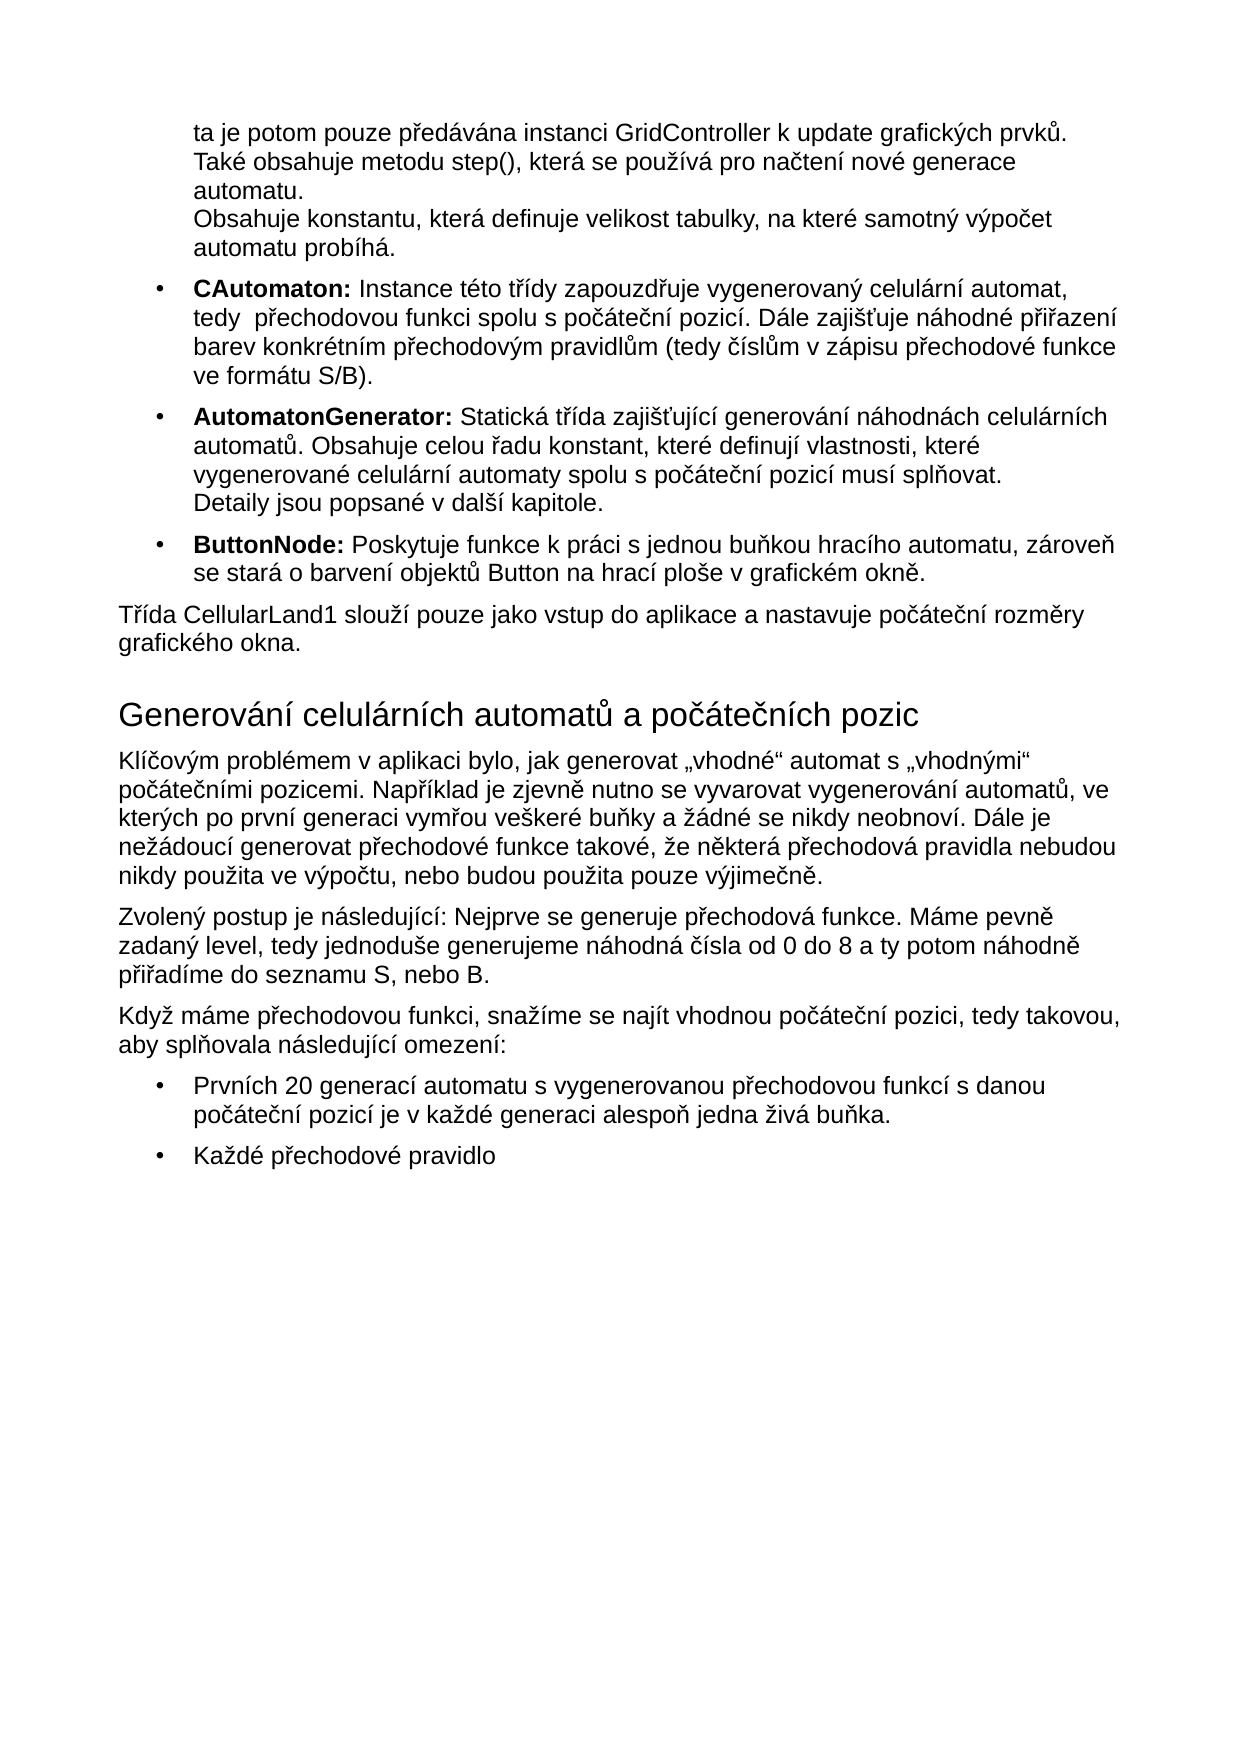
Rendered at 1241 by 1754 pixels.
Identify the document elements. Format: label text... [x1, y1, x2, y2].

list CAutomaton: Instance této třídy zapouzdřuje vygenerovaný celulární automat, tedy přechodovou funkci spolu s počáteční pozicí. Dále zajišťuje náhodné přiřazení barev konkrétním přechodovým pravidlům (tedy číslům v zápisu přechodové funkce ve formátu S/B). [156, 274, 1122, 389]
list ta je potom pouze předávána instanci GridController k update grafických prvků. Také obsahuje metodu step(), která se používá pro načtení nové generace automatu. Obsahuje konstantu, která definuje velikost tabulky, na které samotný výpočet automatu probíhá. [156, 118, 1122, 262]
subtitle Generování celulárních automatů a počátečních pozic [118, 695, 1122, 733]
text Zvolený postup je následující: Nejprve se generuje přechodová funkce. Máme pevně zadaný level, tedy jednoduše generujeme náhodná čísla od 0 do 8 a ty potom náhodně přiřadíme do seznamu S, nebo B. [118, 902, 1122, 988]
list Prvních 20 generací automatu s vygenerovanou přechodovou funkcí s danou počáteční pozicí je v každé generaci alespoň jedna živá buňka. [156, 1071, 1122, 1128]
list Každé přechodové pravidlo [156, 1141, 1122, 1170]
text Když máme přechodovou funkci, snažíme se najít vhodnou počáteční pozici, tedy takovou, aby splňovala následující omezení: [118, 1001, 1122, 1058]
text Třída CellularLand1 slouží pouze jako vstup do aplikace a nastavuje počáteční rozměry grafického okna. [118, 600, 1122, 657]
text Klíčovým problémem v aplikaci bylo, jak generovat „vhodné“ automat s „vhodnými“ počátečními pozicemi. Například je zjevně nutno se vyvarovat vygenerování automatů, ve kterých po první generaci vymřou veškeré buňky a žádné se nikdy neobnoví. Dále je nežádoucí generovat přechodové funkce takové, že některá přechodová pravidla nebudou nikdy použita ve výpočtu, nebo budou použita pouze výjimečně. [118, 746, 1122, 889]
list ButtonNode: Poskytuje funkce k práci s jednou buňkou hracího automatu, zároveň se stará o barvení objektů Button na hrací ploše v grafickém okně. [156, 529, 1122, 587]
list AutomatonGenerator: Statická třída zajišťující generování náhodnách celulárních automatů. Obsahuje celou řadu konstant, které definují vlastnosti, které vygenerované celulární automaty spolu s počáteční pozicí musí splňovat. Detaily jsou popsané v další kapitole. [156, 402, 1122, 517]
